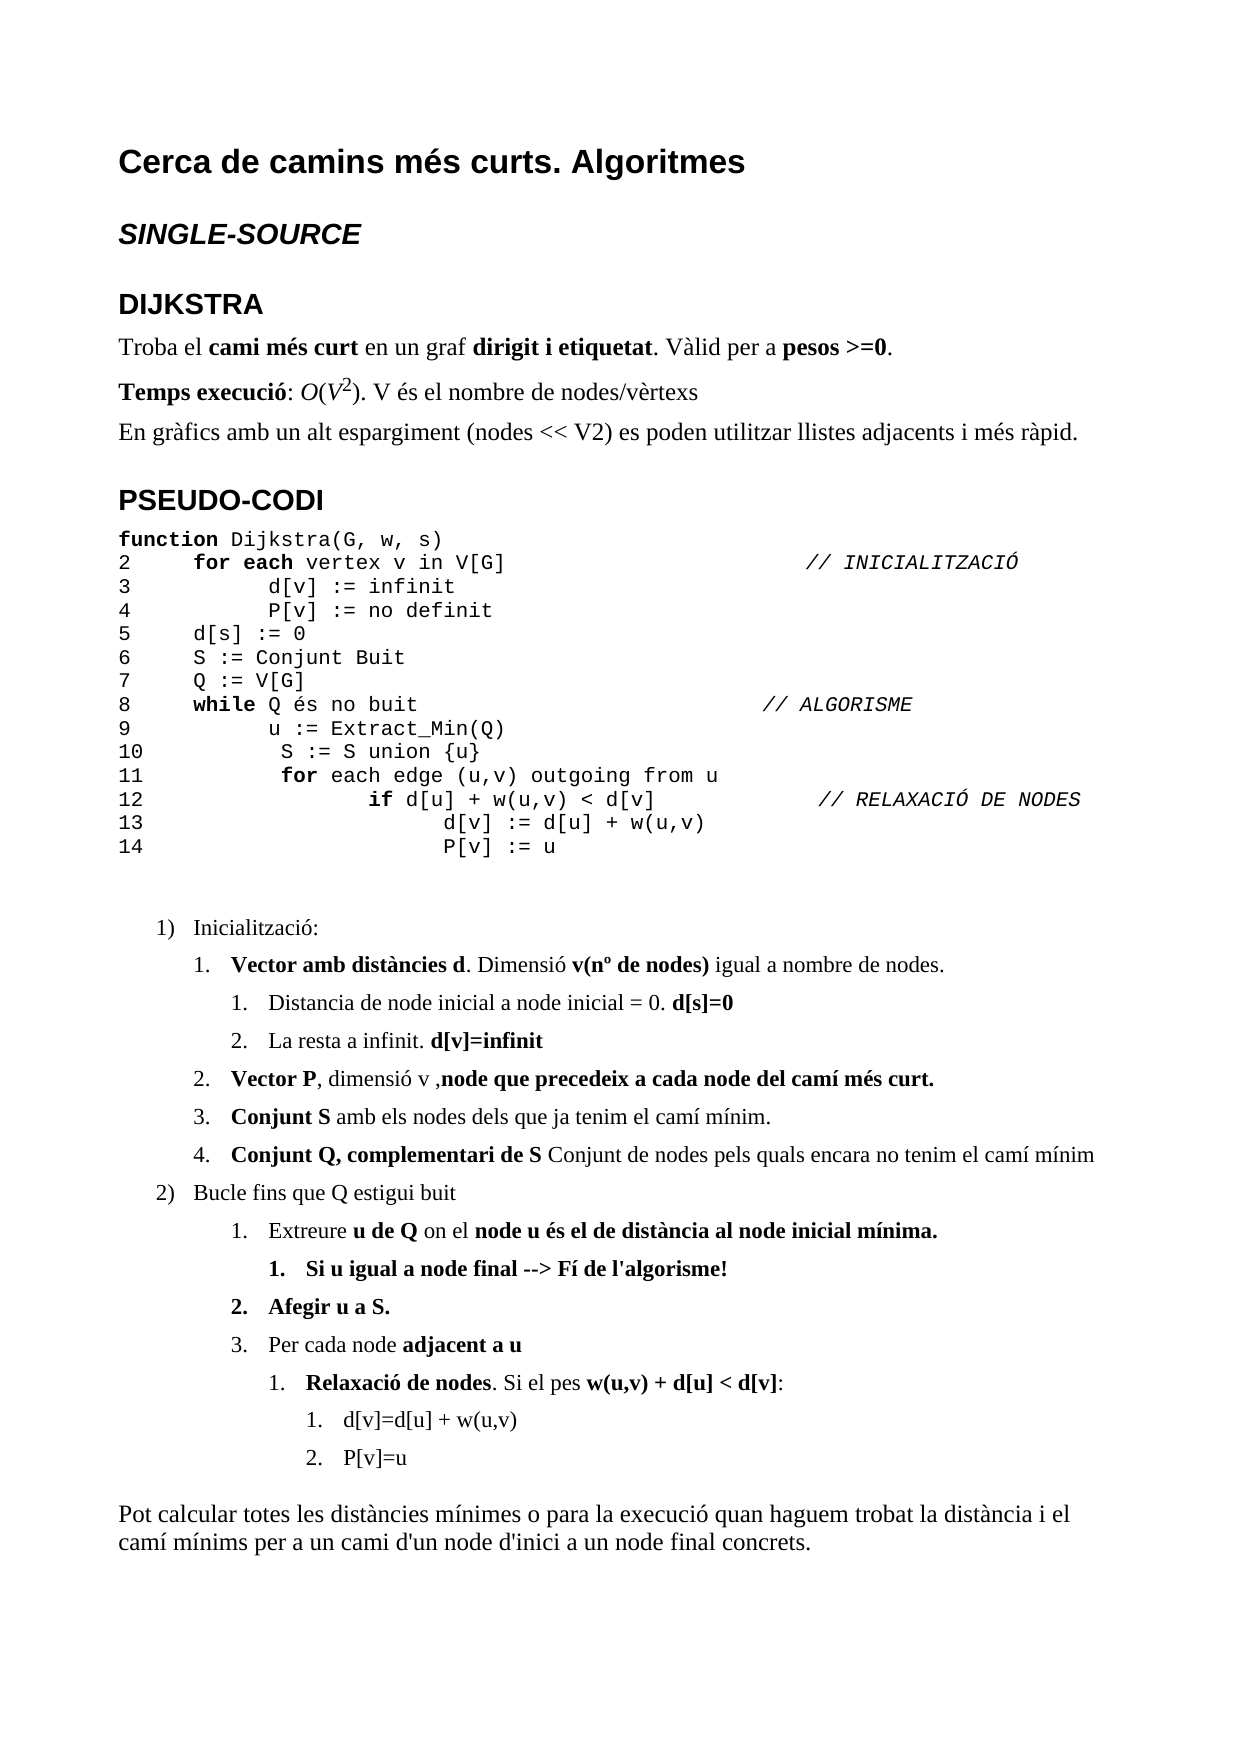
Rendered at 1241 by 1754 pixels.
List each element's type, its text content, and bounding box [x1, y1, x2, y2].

text 4 P[v] := no definit [118, 599, 1122, 623]
text Temps execució: O(V2). V és el nombre de nodes/vèrtexs [118, 373, 1122, 406]
list Conjunt Q, complementari de S Conjunt de nodes pels quals encara no tenim el camí mínim [193, 1142, 1122, 1167]
list Vector P, dimensió v ,node que precedeix a cada node del camí més curt. [193, 1066, 1122, 1092]
subtitle DIJKSTRA [118, 288, 1122, 321]
list Si u igual a node final --> Fí de l'algorisme! [268, 1256, 1122, 1281]
text 10 S := S union {u} [118, 741, 1122, 765]
text 6 S := Conjunt Buit [118, 647, 1122, 671]
list Distancia de node inicial a node inicial = 0. d[s]=0 [231, 990, 1122, 1016]
text 11 for each edge (u,v) outgoing from u [118, 765, 1122, 789]
list d[v]=d[u] + w(u,v) [306, 1407, 1122, 1433]
list Vector amb distàncies d. Dimensió v(nº de nodes) igual a nombre de nodes. [193, 952, 1122, 978]
list Inicialització: [156, 914, 1122, 940]
subtitle SINGLE-SOURCE [118, 218, 1122, 251]
list La resta a infinit. d[v]=infinit [231, 1028, 1122, 1054]
text 3 d[v] := infinit [118, 576, 1122, 599]
list Bucle fins que Q estigui buit [156, 1180, 1122, 1205]
list Extreure u de Q on el node u és el de distància al node inicial mínima. [231, 1218, 1122, 1243]
text 7 Q := V[G] [118, 671, 1122, 694]
list P[v]=u [306, 1445, 1122, 1471]
text 8 while Q és no buit // ALGORISME [118, 694, 1122, 718]
list Afegir u a S. [231, 1294, 1122, 1319]
text 13 d[v] := d[u] + w(u,v) [118, 812, 1122, 836]
list Relaxació de nodes. Si el pes w(u,v) + d[u] < d[v]: [268, 1369, 1122, 1395]
text Troba el cami més curt en un graf dirigit i etiquetat. Vàlid per a pesos >=0. [118, 333, 1122, 361]
text 5 d[s] := 0 [118, 623, 1122, 647]
subtitle PSEUDO-CODI [118, 483, 1122, 516]
list Conjunt S amb els nodes dels que ja tenim el camí mínim. [193, 1104, 1122, 1129]
text 14 P[v] := u [118, 836, 1122, 860]
subtitle Cerca de camins més curts. Algoritmes [118, 143, 1122, 181]
text 9 u := Extract_Min(Q) [118, 718, 1122, 741]
list Per cada node adjacent a u [231, 1332, 1122, 1357]
text 12 if d[u] + w(u,v) < d[v] // RELAXACIÓ DE NODES [118, 789, 1122, 812]
text Pot calcular totes les distàncies mínimes o para la execució quan haguem trobat la distància i el camí mínims per a un cami d'un node d'inici a un node final concrets. [118, 1500, 1122, 1556]
text 2 for each vertex v in V[G] // INICIALITZACIÓ [118, 552, 1122, 576]
text En gràfics amb un alt espargiment (nodes << V2) es poden utilitzar llistes adjacents i més ràpid. [118, 418, 1122, 446]
text function Dijkstra(G, w, s) [118, 529, 1122, 552]
